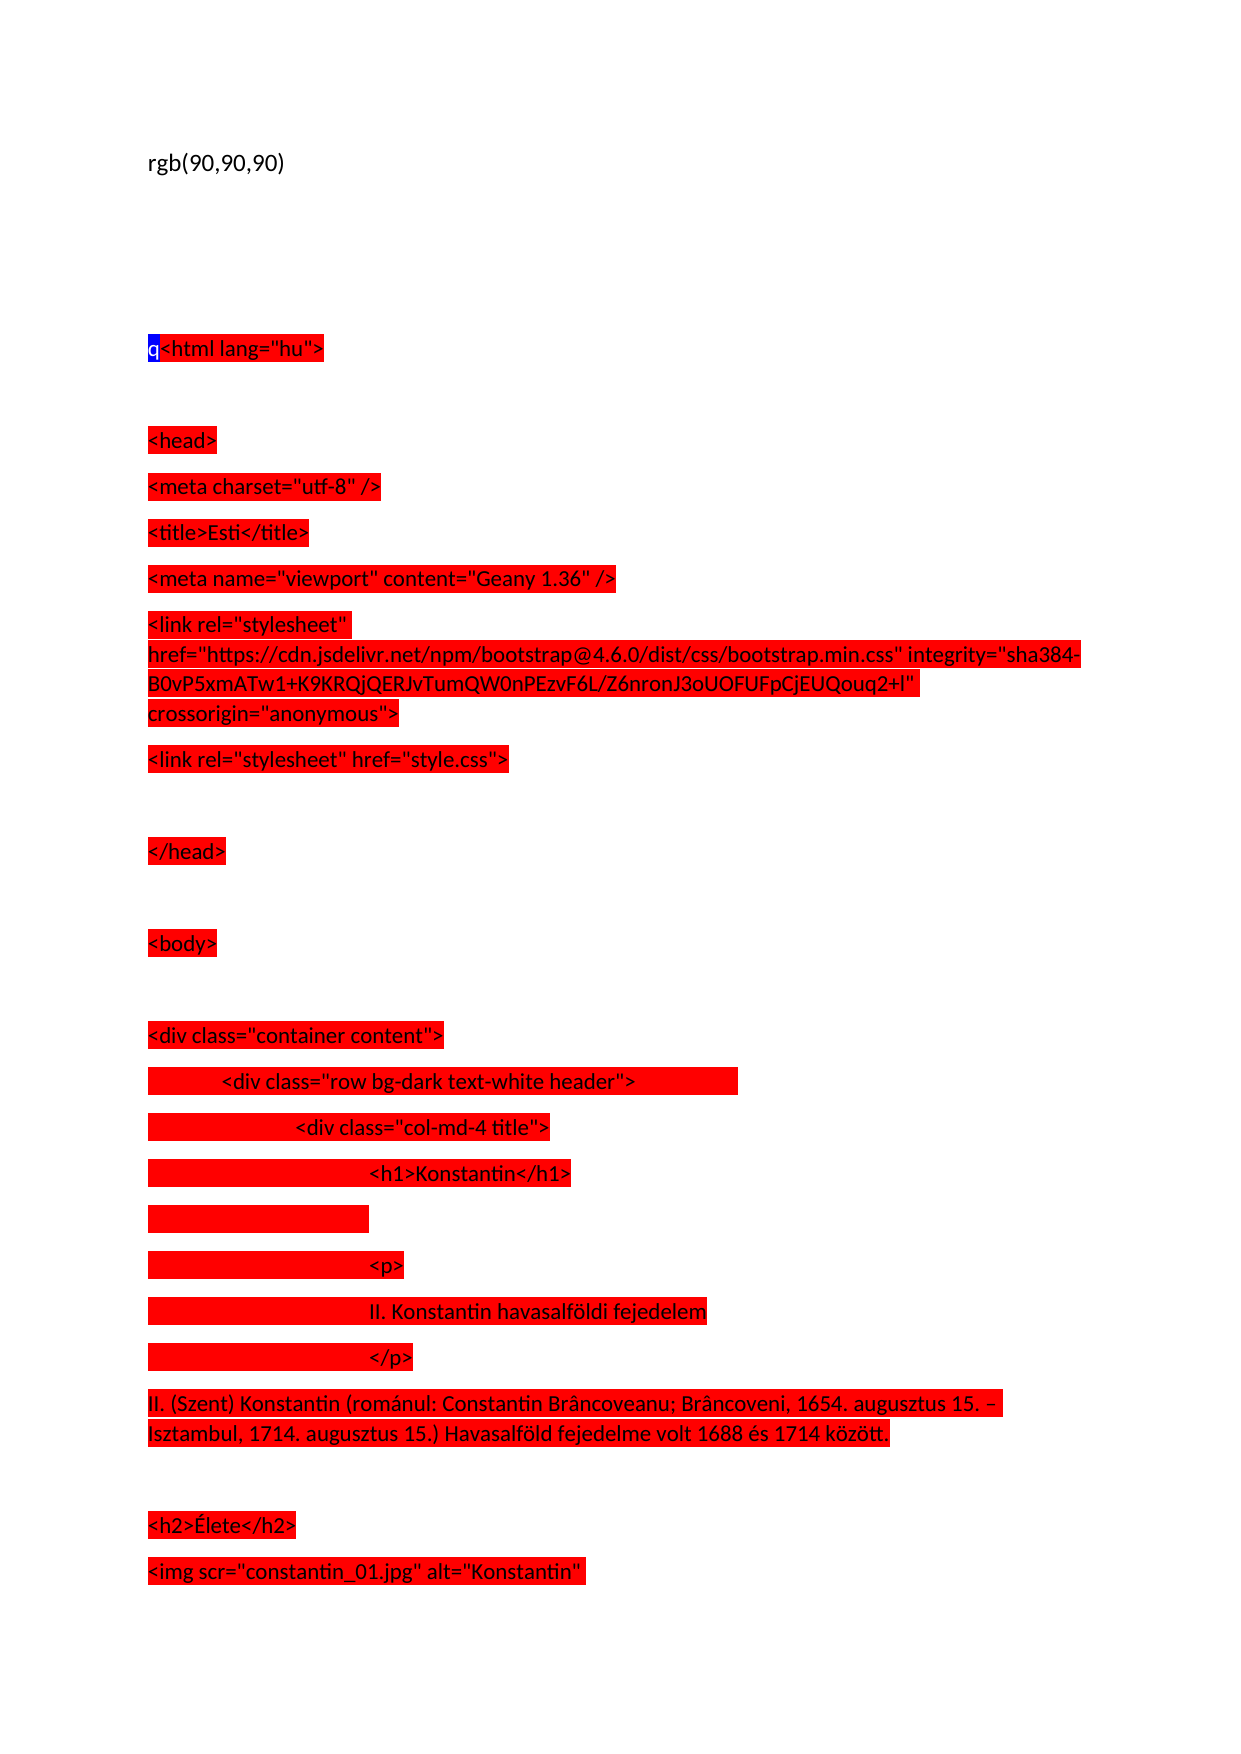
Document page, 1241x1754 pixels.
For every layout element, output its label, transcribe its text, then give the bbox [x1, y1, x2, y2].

text <div class="col-md-4 title"> [148, 1113, 1093, 1141]
text <img scr="constantin_01.jpg" alt="Konstantin" [148, 1557, 1093, 1585]
text </head> [148, 837, 1093, 865]
text <div class="row bg-dark text-white header"> [148, 1067, 1093, 1095]
text <link rel="stylesheet" href="style.css"> [148, 745, 1093, 773]
text <meta name="viewport" content="Geany 1.36" /> [148, 564, 1093, 593]
text <h2>Élete</h2> [148, 1511, 1093, 1539]
text II. Konstantin havasalföldi fejedelem [148, 1297, 1093, 1325]
text II. (Szent) Konstantin (románul: Constantin Brâncoveanu; Brâncoveni, 1654. augusztus 15. – Isztambul, 1714. augusztus 15.) Havasalföld fejedelme volt 1688 és 1714 között. [148, 1389, 1093, 1447]
text <h1>Konstantin</h1> [148, 1159, 1093, 1187]
text rgb(90,90,90) [148, 148, 1093, 178]
text </p> [148, 1343, 1093, 1371]
text <link rel="stylesheet" href="https://cdn.jsdelivr.net/npm/bootstrap@4.6.0/dist/css/bootstrap.min.css" integrity="sha384-B0vP5xmATw1+K9KRQjQERJvTumQW0nPEzvF6L/Z6nronJ3oUOFUFpCjEUQouq2+l" crossorigin="anonymous"> [148, 611, 1093, 727]
text <head> [148, 426, 1093, 454]
text <div class="container content"> [148, 1021, 1093, 1049]
text <meta charset="utf-8" /> [148, 472, 1093, 501]
text q<html lang="hu"> [148, 334, 1093, 362]
text <p> [148, 1251, 1093, 1279]
text <body> [148, 929, 1093, 957]
text <title>Esti</title> [148, 518, 1093, 547]
